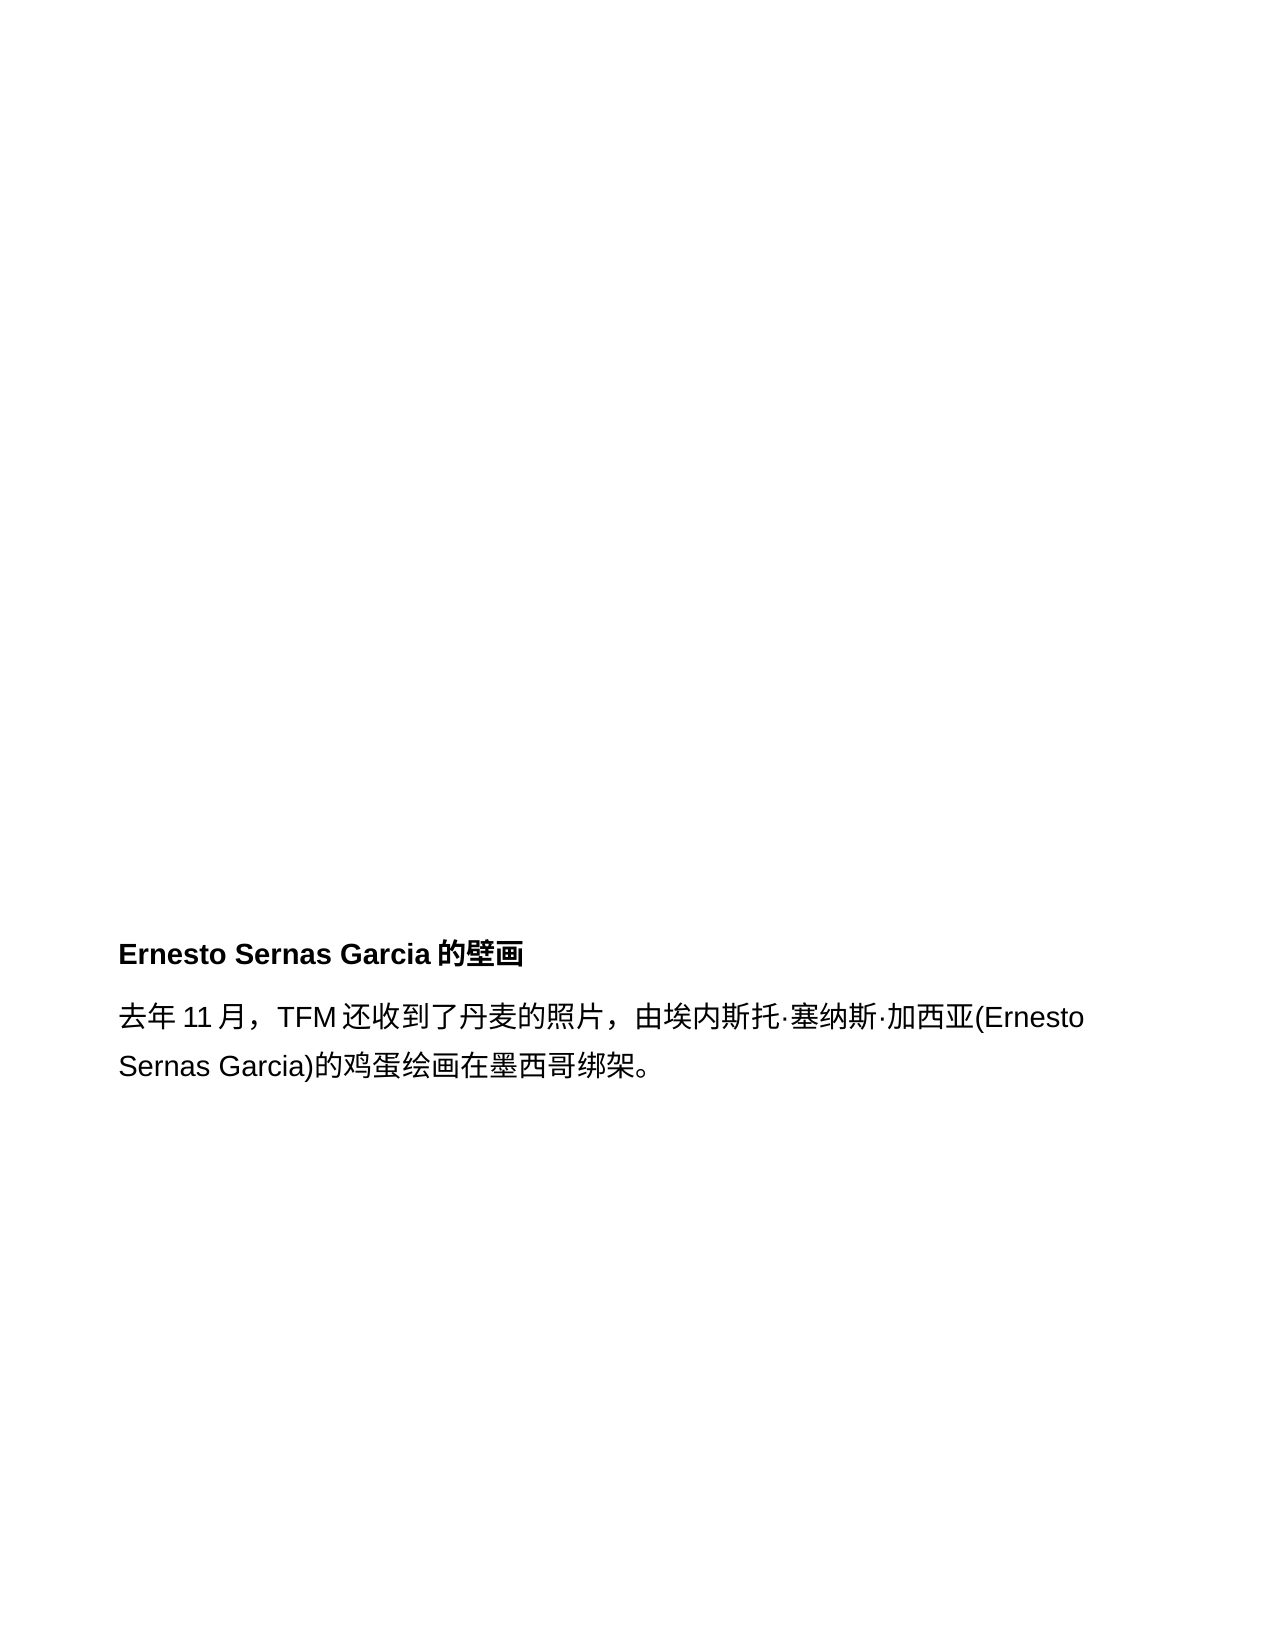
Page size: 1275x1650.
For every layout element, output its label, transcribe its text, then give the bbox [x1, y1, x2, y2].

text Ernesto Sernas Garcia的壁画 [118, 118, 1157, 973]
text 去年11月，TFM还收到了丹麦的照片，由埃内斯托·塞纳斯·加西亚(Ernesto Sernas Garcia)的鸡蛋绘画在墨西哥绑架。 [118, 994, 1157, 1084]
